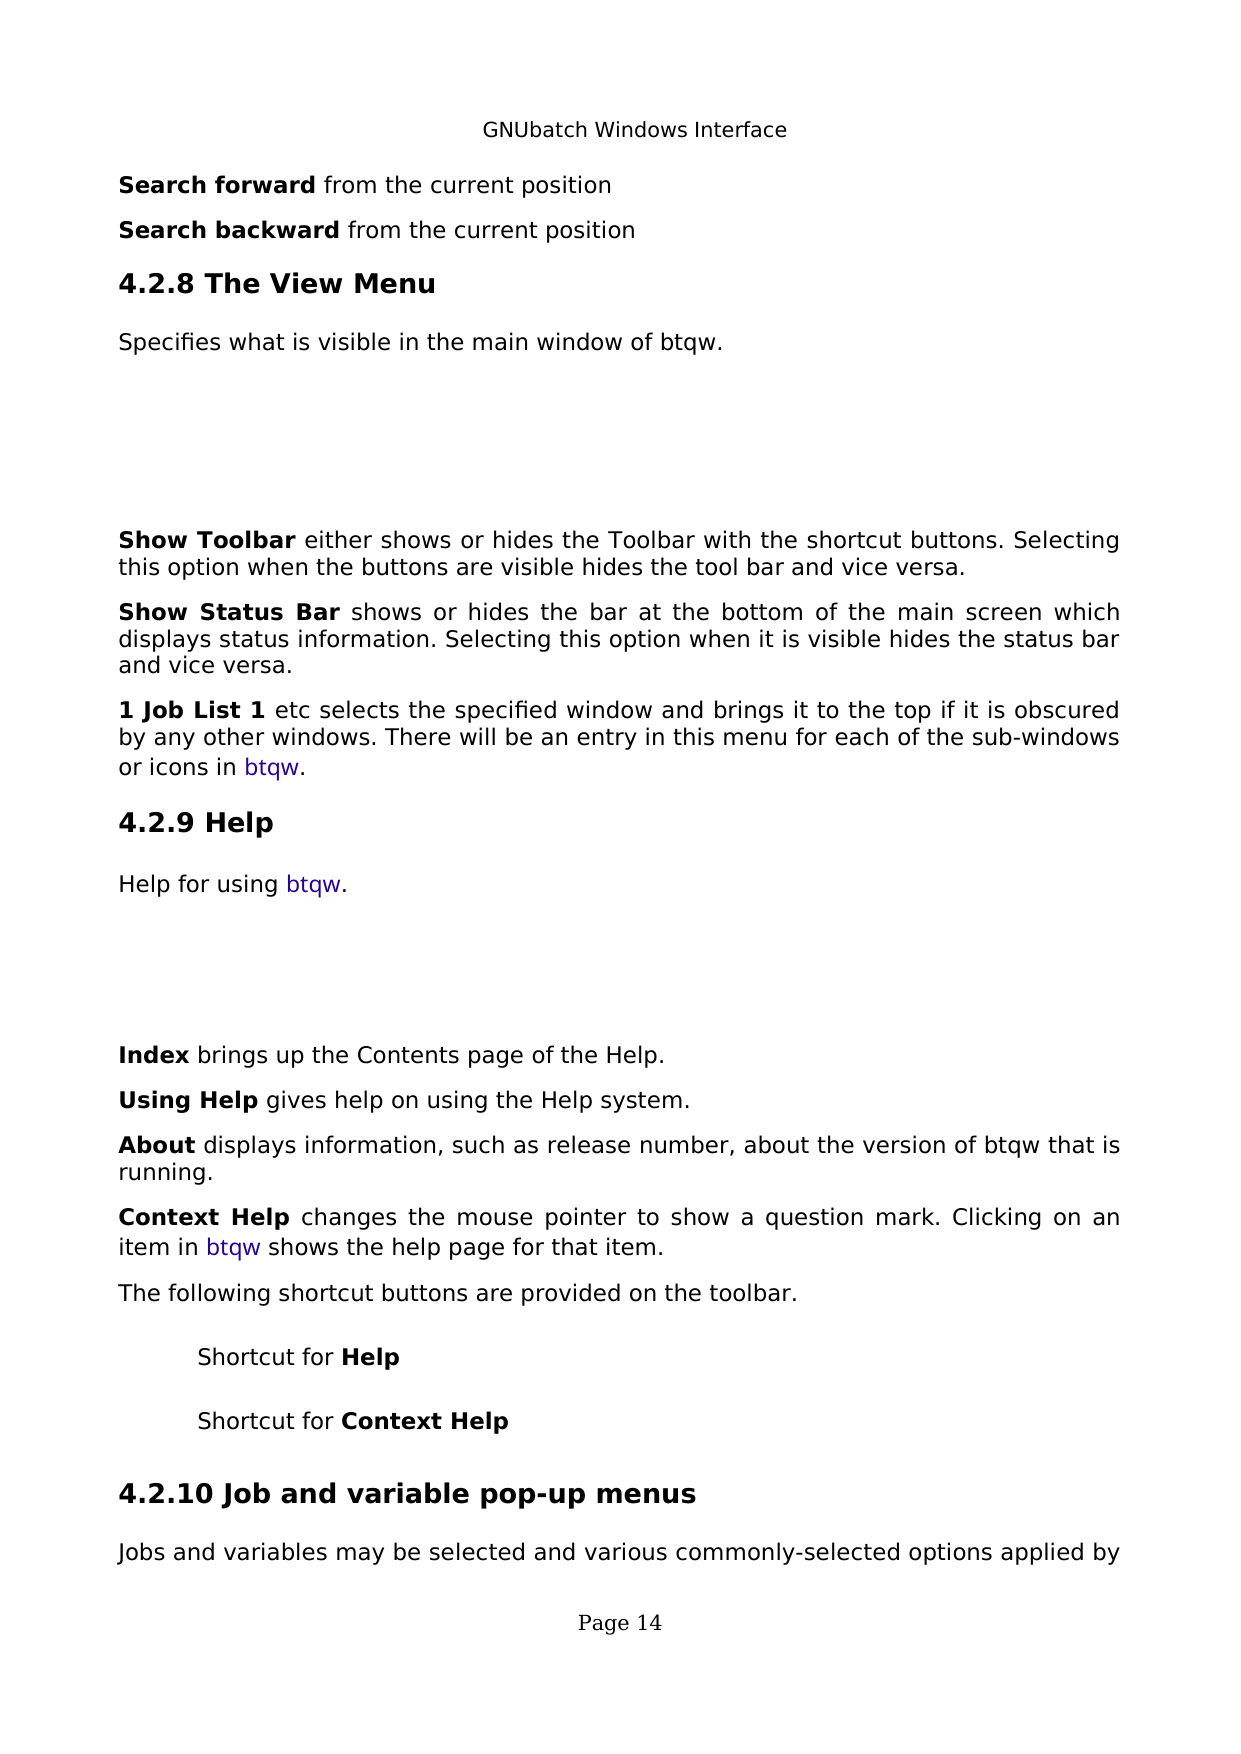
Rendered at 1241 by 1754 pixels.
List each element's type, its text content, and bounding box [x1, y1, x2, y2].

text Show Status Bar shows or hides the bar at the bottom of the main screen which displays status information. Selecting this option when it is visible hides the status bar and vice versa. [118, 599, 1122, 679]
text Help for using btqw. [118, 868, 1122, 899]
text Context Help changes the mouse pointer to show a question mark. Clicking on an item in btqw shows the help page for that item. [118, 1204, 1122, 1262]
subtitle Help [118, 807, 1122, 839]
text About displays information, such as release number, about the version of btqw that is running. [118, 1132, 1122, 1186]
text Show Toolbar either shows or hides the Toolbar with the shortcut buttons. Selecting this option when the buttons are visible hides the tool bar and vice versa. [118, 527, 1122, 581]
table_header Shortcut for Help [194, 1326, 524, 1389]
table_cell Shortcut for Context Help [194, 1390, 524, 1453]
text Search backward from the current position [118, 217, 1122, 244]
text Jobs and variables may be selected and various commonly-selected options applied by [118, 1539, 1122, 1566]
text Search forward from the current position [118, 172, 1122, 199]
text 1 Job List 1 etc selects the specified window and brings it to the top if it is obscured by any other windows. There will be an entry in this menu for each of the sub-windows or icons in btqw. [118, 698, 1122, 782]
table_header [118, 1326, 194, 1389]
text Index brings up the Contents page of the Help. [118, 1042, 1122, 1069]
subtitle The View Menu [118, 269, 1122, 300]
table_cell [118, 1390, 194, 1453]
text The following shortcut buttons are provided on the toolbar. [118, 1281, 1122, 1307]
text Using Help gives help on using the Help system. [118, 1087, 1122, 1114]
text Specifies what is visible in the main window of btqw. [118, 329, 1122, 356]
subtitle Job and variable pop-up menus [118, 1478, 1122, 1510]
